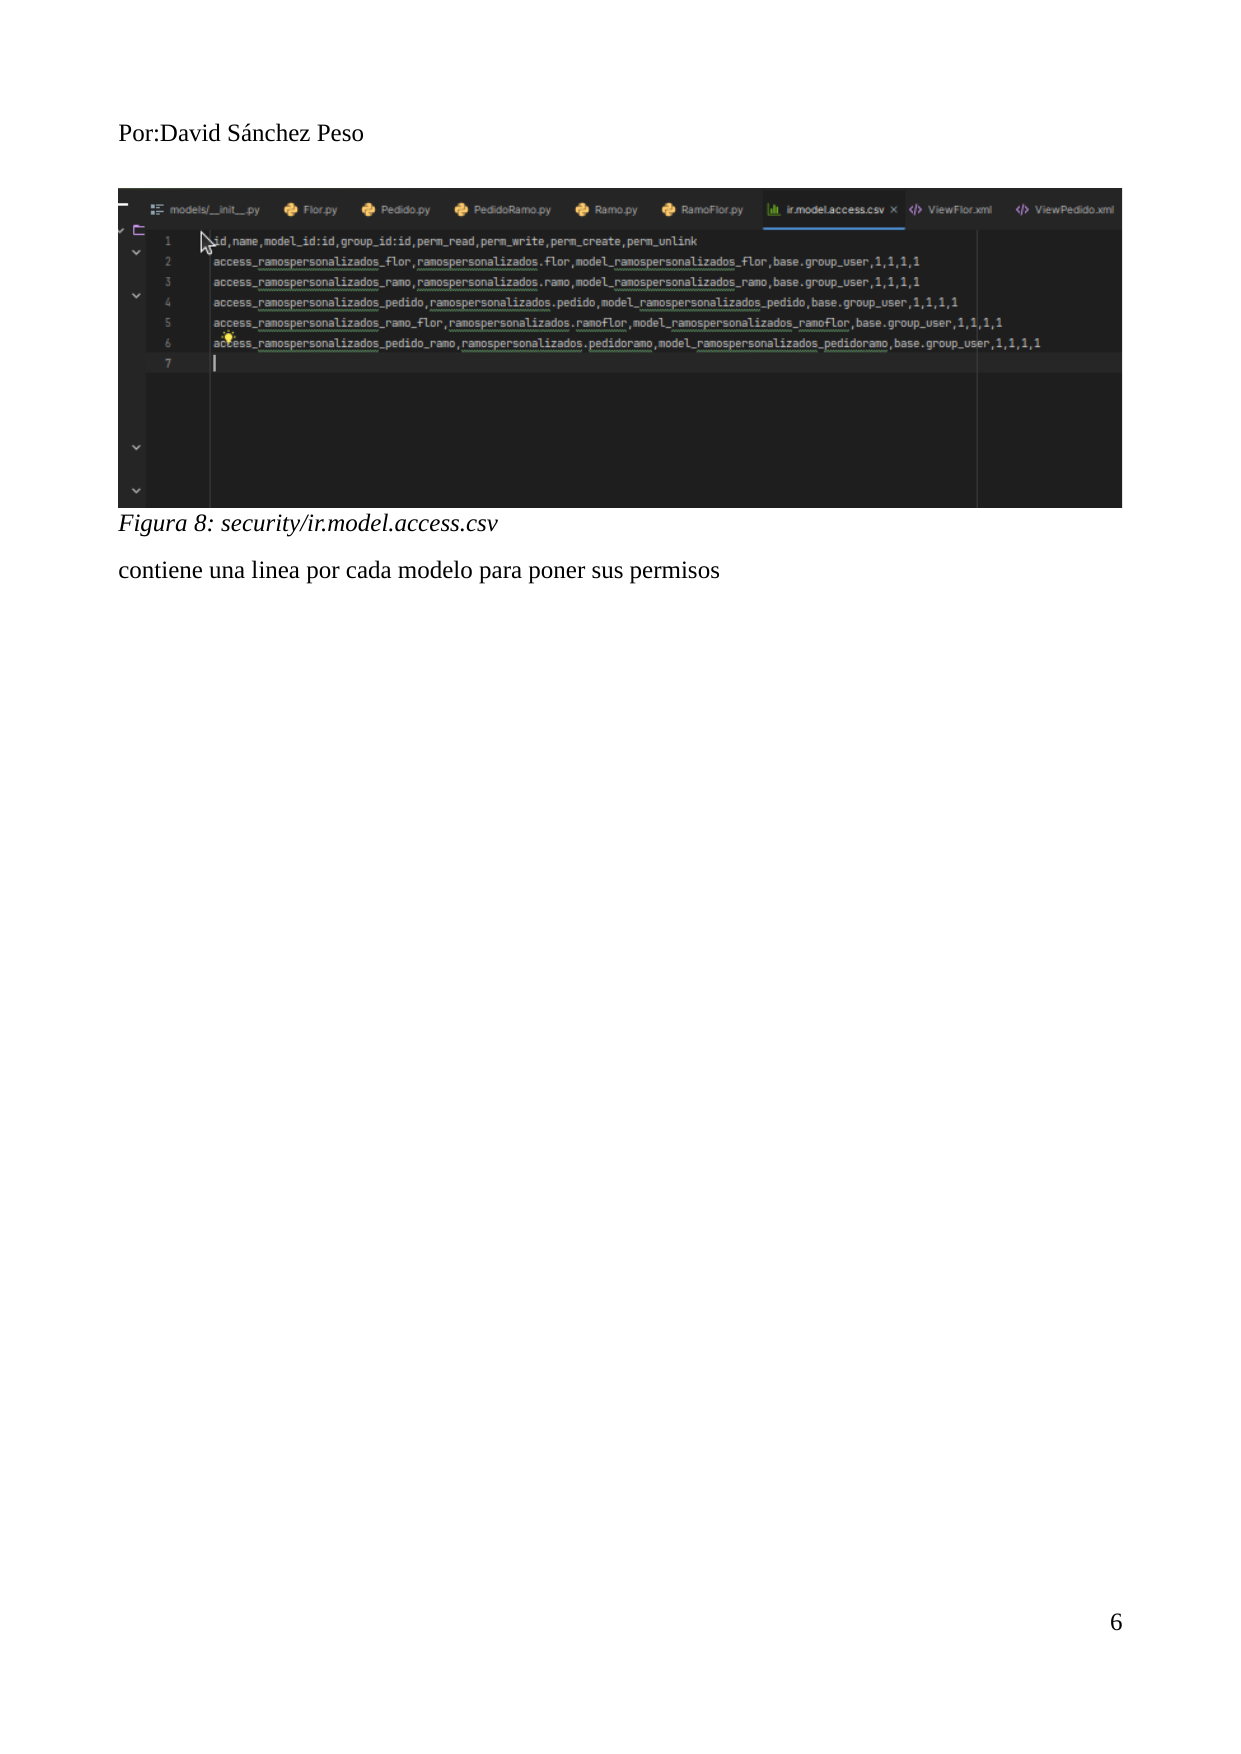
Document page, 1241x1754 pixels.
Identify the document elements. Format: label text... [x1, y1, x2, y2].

text Figura 8: security/ir.model.access.csv [118, 508, 1122, 536]
text contiene una linea por cada modelo para poner sus permisos [118, 555, 1122, 584]
picture [118, 188, 1123, 508]
